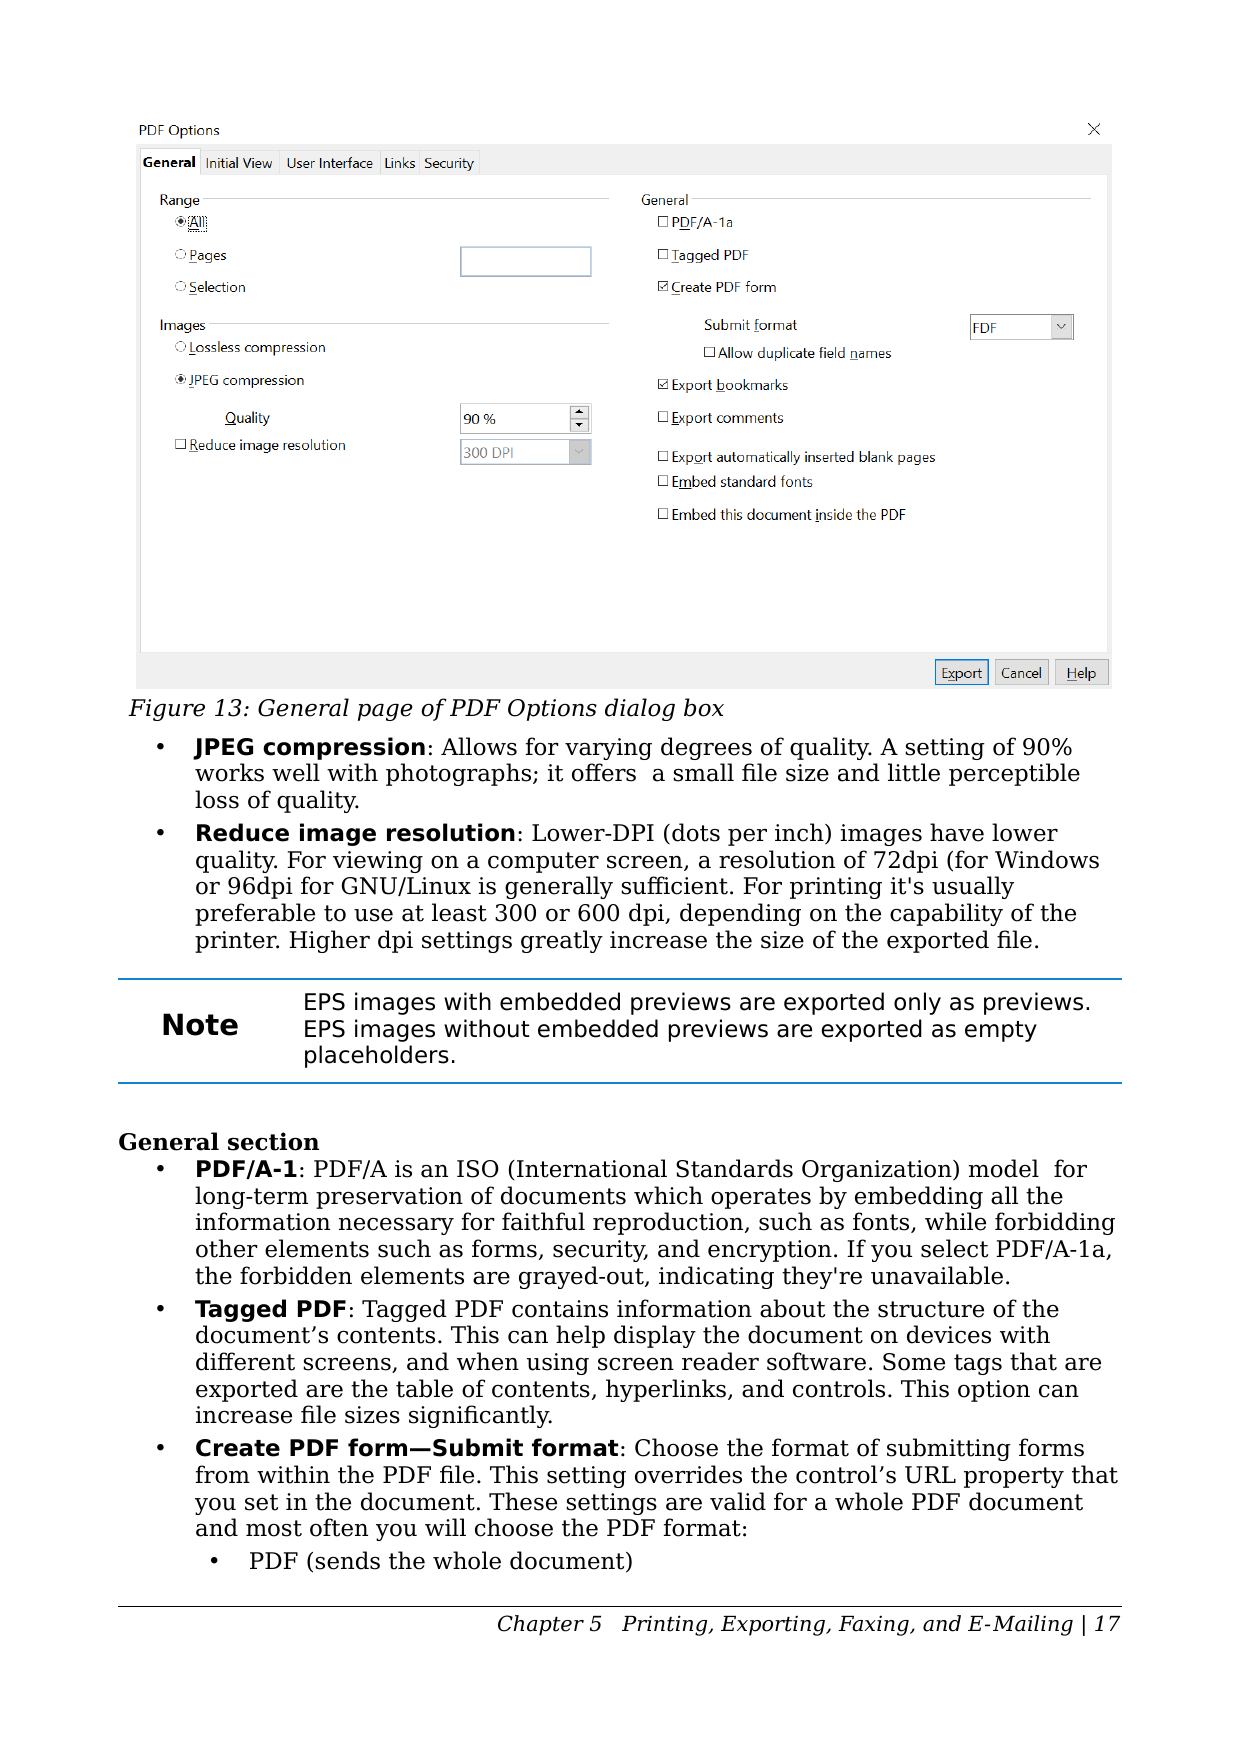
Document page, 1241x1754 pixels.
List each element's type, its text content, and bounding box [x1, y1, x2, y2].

list Tagged PDF: Tagged PDF contains information about the structure of the document’s contents. This can help display the document on devices with different screens, and when using screen reader software. Some tags that are exported are the table of contents, hyperlinks, and controls. This option can increase file sizes significantly. [156, 1296, 1122, 1429]
text General section [118, 1129, 1122, 1156]
table_header EPS images with embedded previews are exported only as previews. EPS images without embedded previews are exported as empty placeholders. [281, 980, 1122, 1082]
list PDF/A-1: PDF/A is an ISO (International Standards Organization) model for long-term preservation of documents which operates by embedding all the information necessary for faithful reproduction, such as fonts, while forbidding other elements such as forms, security, and encryption. If you select PDF/A-1a, the forbidden elements are grayed-out, indicating they're unavailable. [156, 1156, 1122, 1289]
list Reduce image resolution: Lower-DPI (dots per inch) images have lower quality. For viewing on a computer screen, a resolution of 72dpi (for Windows or 96dpi for GNU/Linux is generally sufficient. For printing it's usually preferable to use at least 300 or 600 dpi, depending on the capability of the printer. Higher dpi settings greatly increase the size of the exported file. [156, 820, 1122, 953]
picture [136, 118, 1112, 689]
list Create PDF form—Submit format: Choose the format of submitting forms from within the PDF file. This setting overrides the control’s URL property that you set in the document. These settings are valid for a whole PDF document and most often you will choose the PDF format: [156, 1435, 1122, 1542]
table_header Note [118, 980, 281, 1082]
text Figure 13: General page of PDF Options dialog box [129, 695, 1111, 721]
list PDF (sends the whole document) [210, 1548, 1122, 1575]
list JPEG compression: Allows for varying degrees of quality. A setting of 90% works well with photographs; it offers a small file size and little perceptible loss of quality. [156, 734, 1122, 814]
